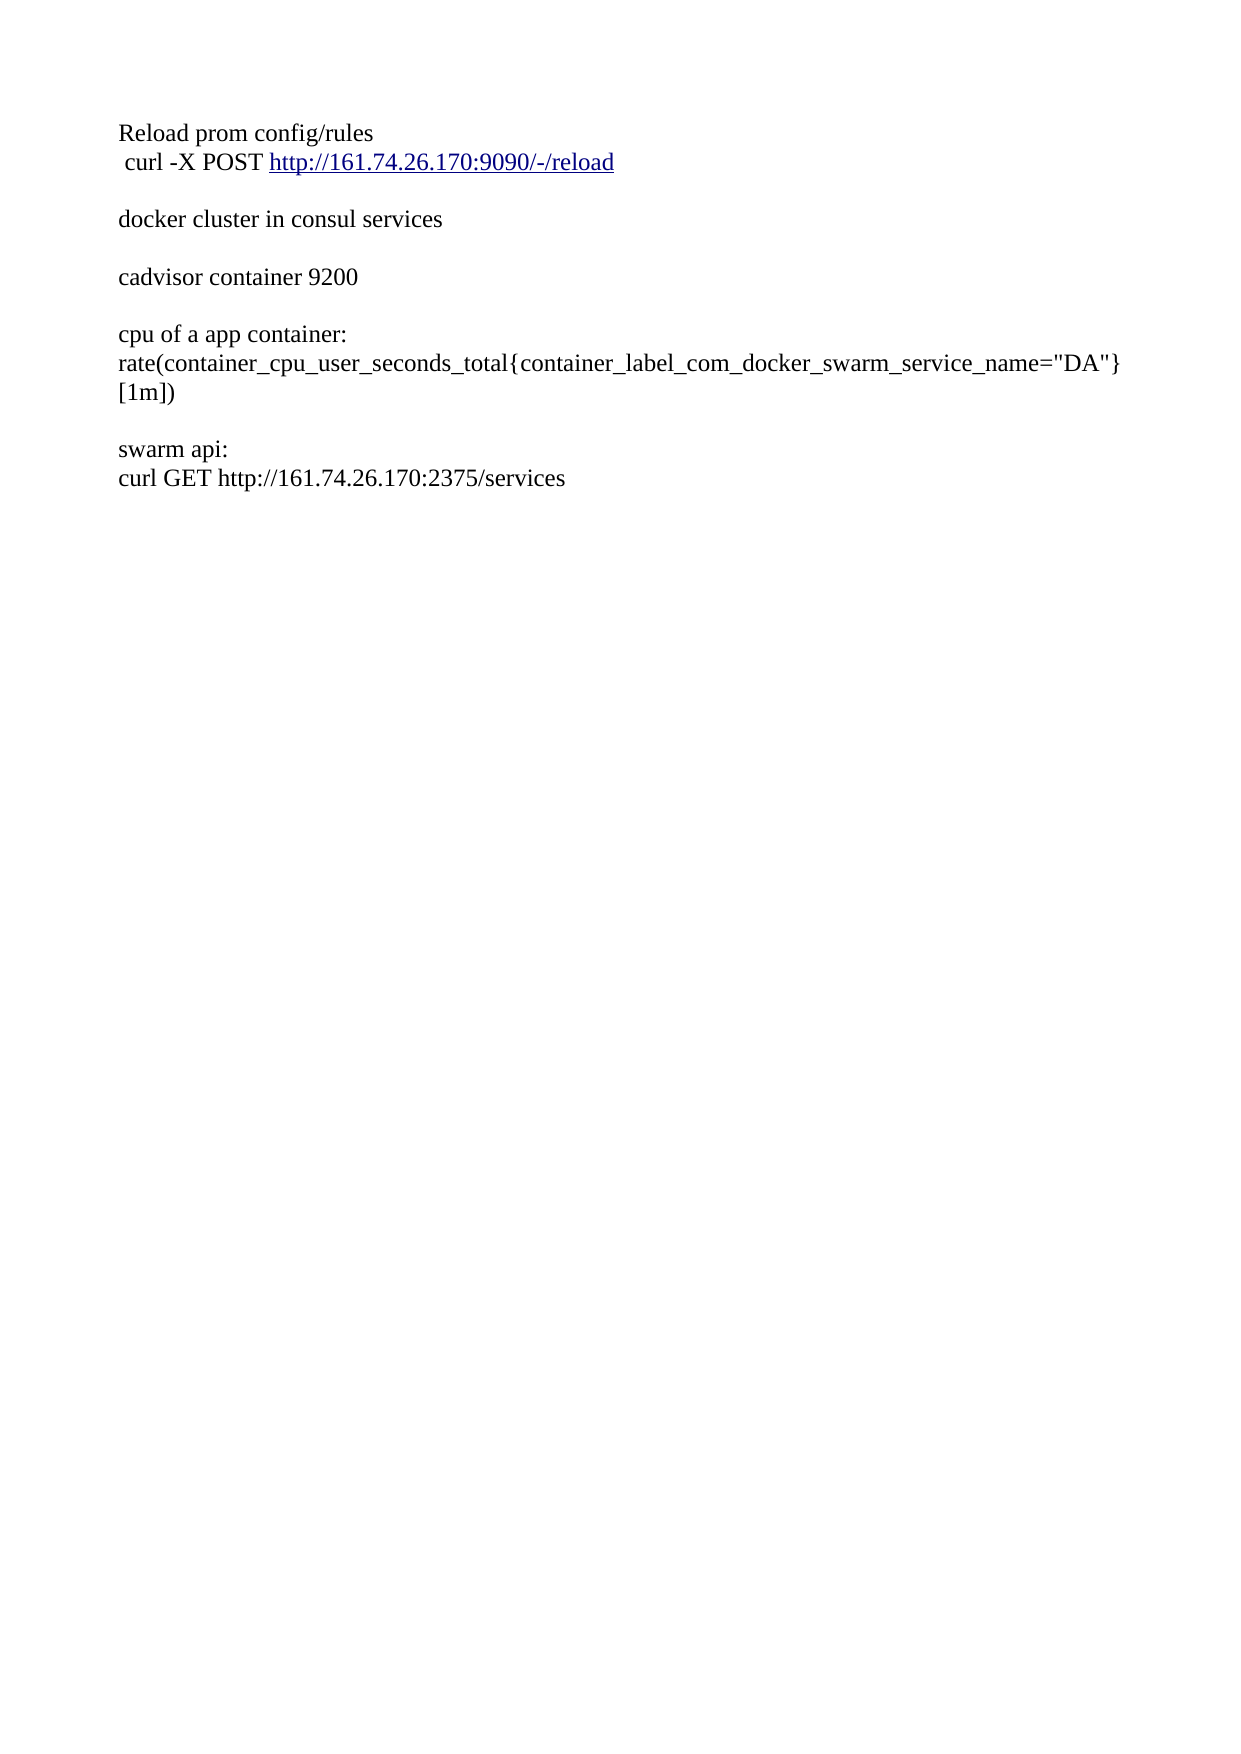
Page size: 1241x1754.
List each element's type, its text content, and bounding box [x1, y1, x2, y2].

text [1m]) [118, 377, 1122, 406]
text cadvisor container 9200 [118, 262, 1122, 291]
text docker cluster in consul services [118, 204, 1122, 233]
text rate(container_cpu_user_seconds_total{container_label_com_docker_swarm_service_name="DA"} [118, 348, 1122, 377]
text swarm api: [118, 434, 1122, 463]
text cpu of a app container: [118, 319, 1122, 348]
text Reload prom config/rules [118, 118, 1122, 147]
text curl GET http://161.74.26.170:2375/services [118, 463, 1122, 492]
text curl -X POST http://161.74.26.170:9090/-/reload [118, 147, 1122, 176]
